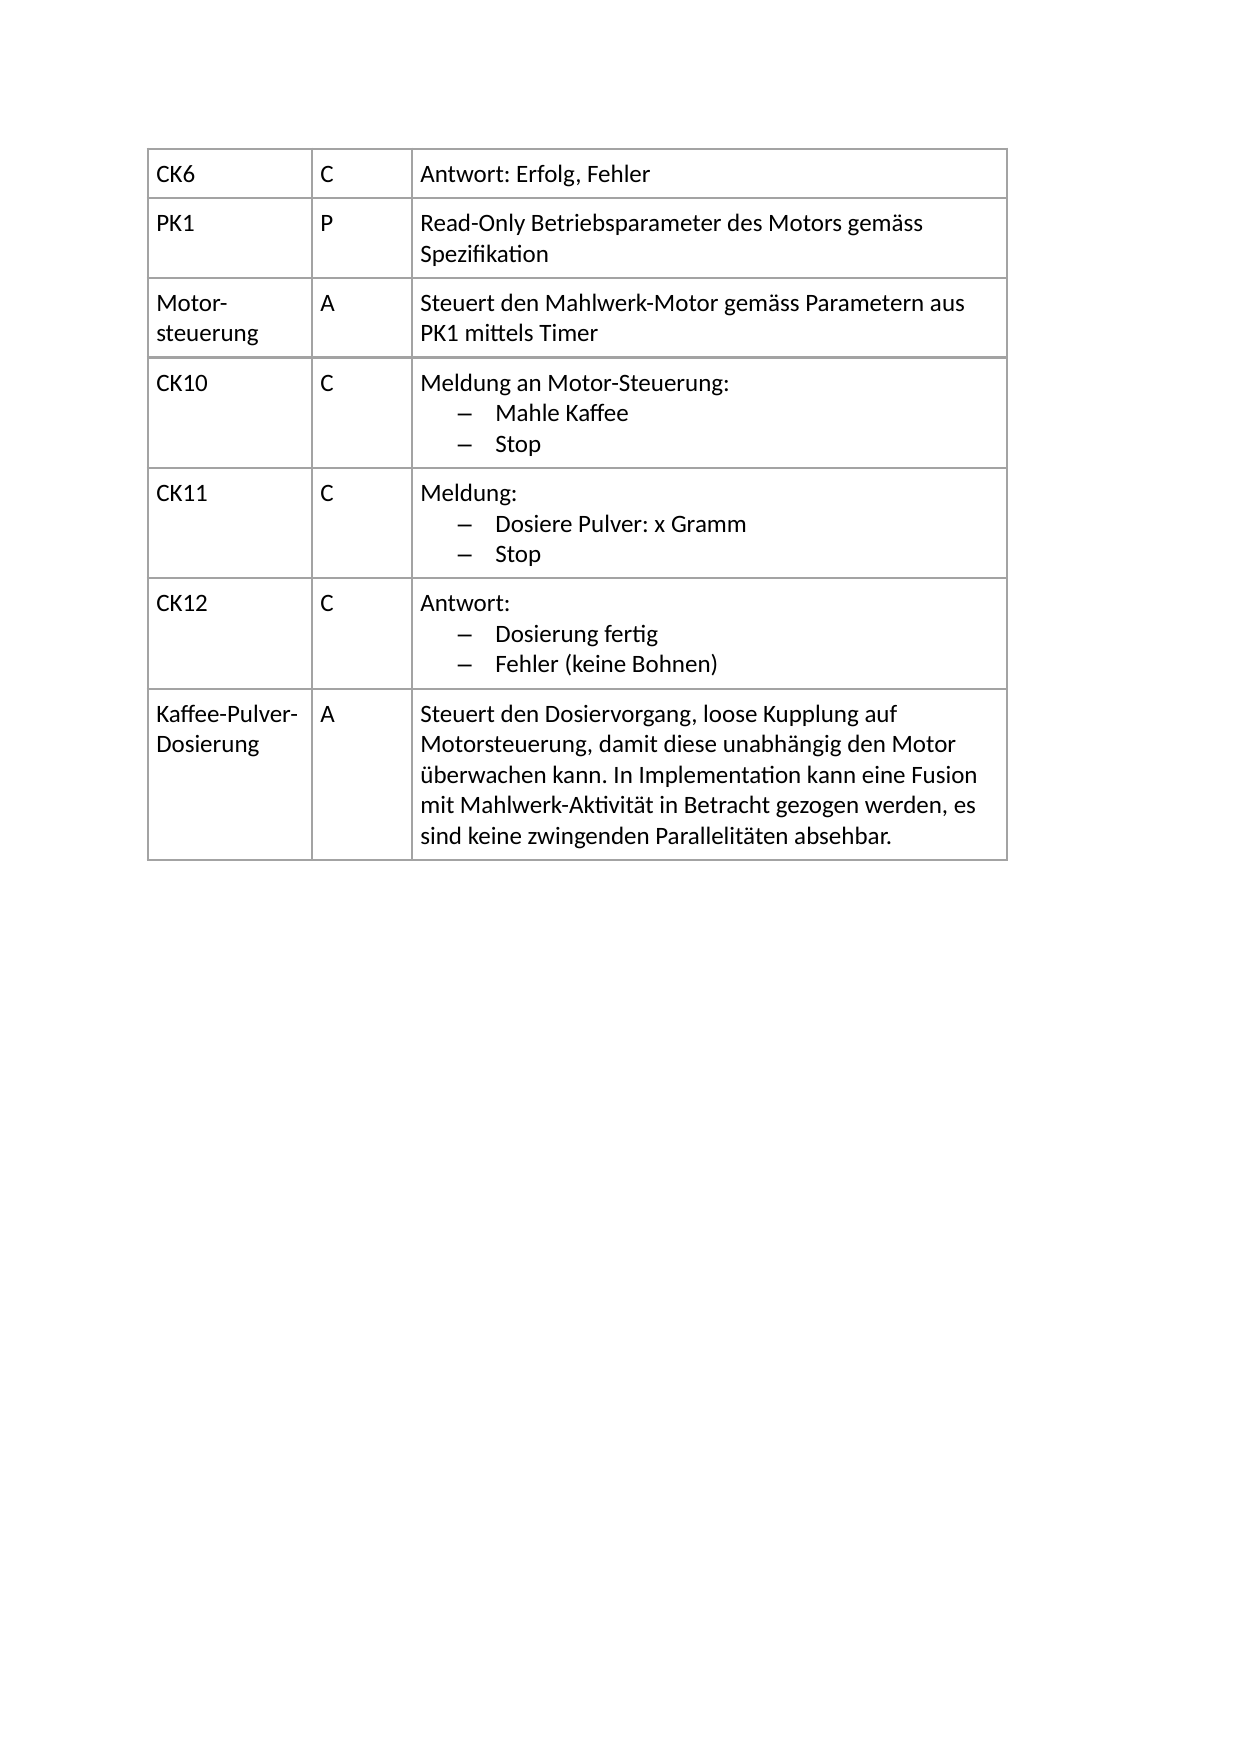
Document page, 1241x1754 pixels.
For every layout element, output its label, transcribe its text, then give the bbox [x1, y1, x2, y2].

table_cell A [313, 279, 411, 356]
table_cell Meldung: Dosiere Pulver: x Gramm Stop [413, 469, 1006, 577]
table_cell Read-Only Betriebsparameter des Motors gemäss Spezifikation [413, 199, 1006, 277]
table_cell C [313, 469, 411, 577]
table_cell Steuert den Dosiervorgang, loose Kupplung auf Motorsteuerung, damit diese unabhängig den Motor überwachen kann. In Implementation kann eine Fusion mit Mahlwerk-Aktivität in Betracht gezogen werden, es sind keine zwingenden Parallelitäten absehbar. [413, 690, 1006, 859]
table_cell CK12 [149, 579, 311, 687]
table_cell CK10 [149, 359, 311, 467]
table_cell CK11 [149, 469, 311, 577]
table_cell C [313, 150, 411, 197]
table_cell Motor-steuerung [149, 279, 311, 356]
table_cell C [313, 359, 411, 467]
table_cell Antwort: Erfolg, Fehler [413, 150, 1006, 197]
table_cell Steuert den Mahlwerk-Motor gemäss Parametern aus PK1 mittels Timer [413, 279, 1006, 356]
table_cell P [313, 199, 411, 277]
table_cell C [313, 579, 411, 687]
table_cell A [313, 690, 411, 859]
table_cell Kaffee-Pulver-Dosierung [149, 690, 311, 859]
table_cell Antwort: Dosierung fertig Fehler (keine Bohnen) [413, 579, 1006, 687]
table_cell PK1 [149, 199, 311, 277]
table_cell Meldung an Motor-Steuerung: Mahle Kaffee Stop [413, 359, 1006, 467]
table_cell CK6 [149, 150, 311, 197]
